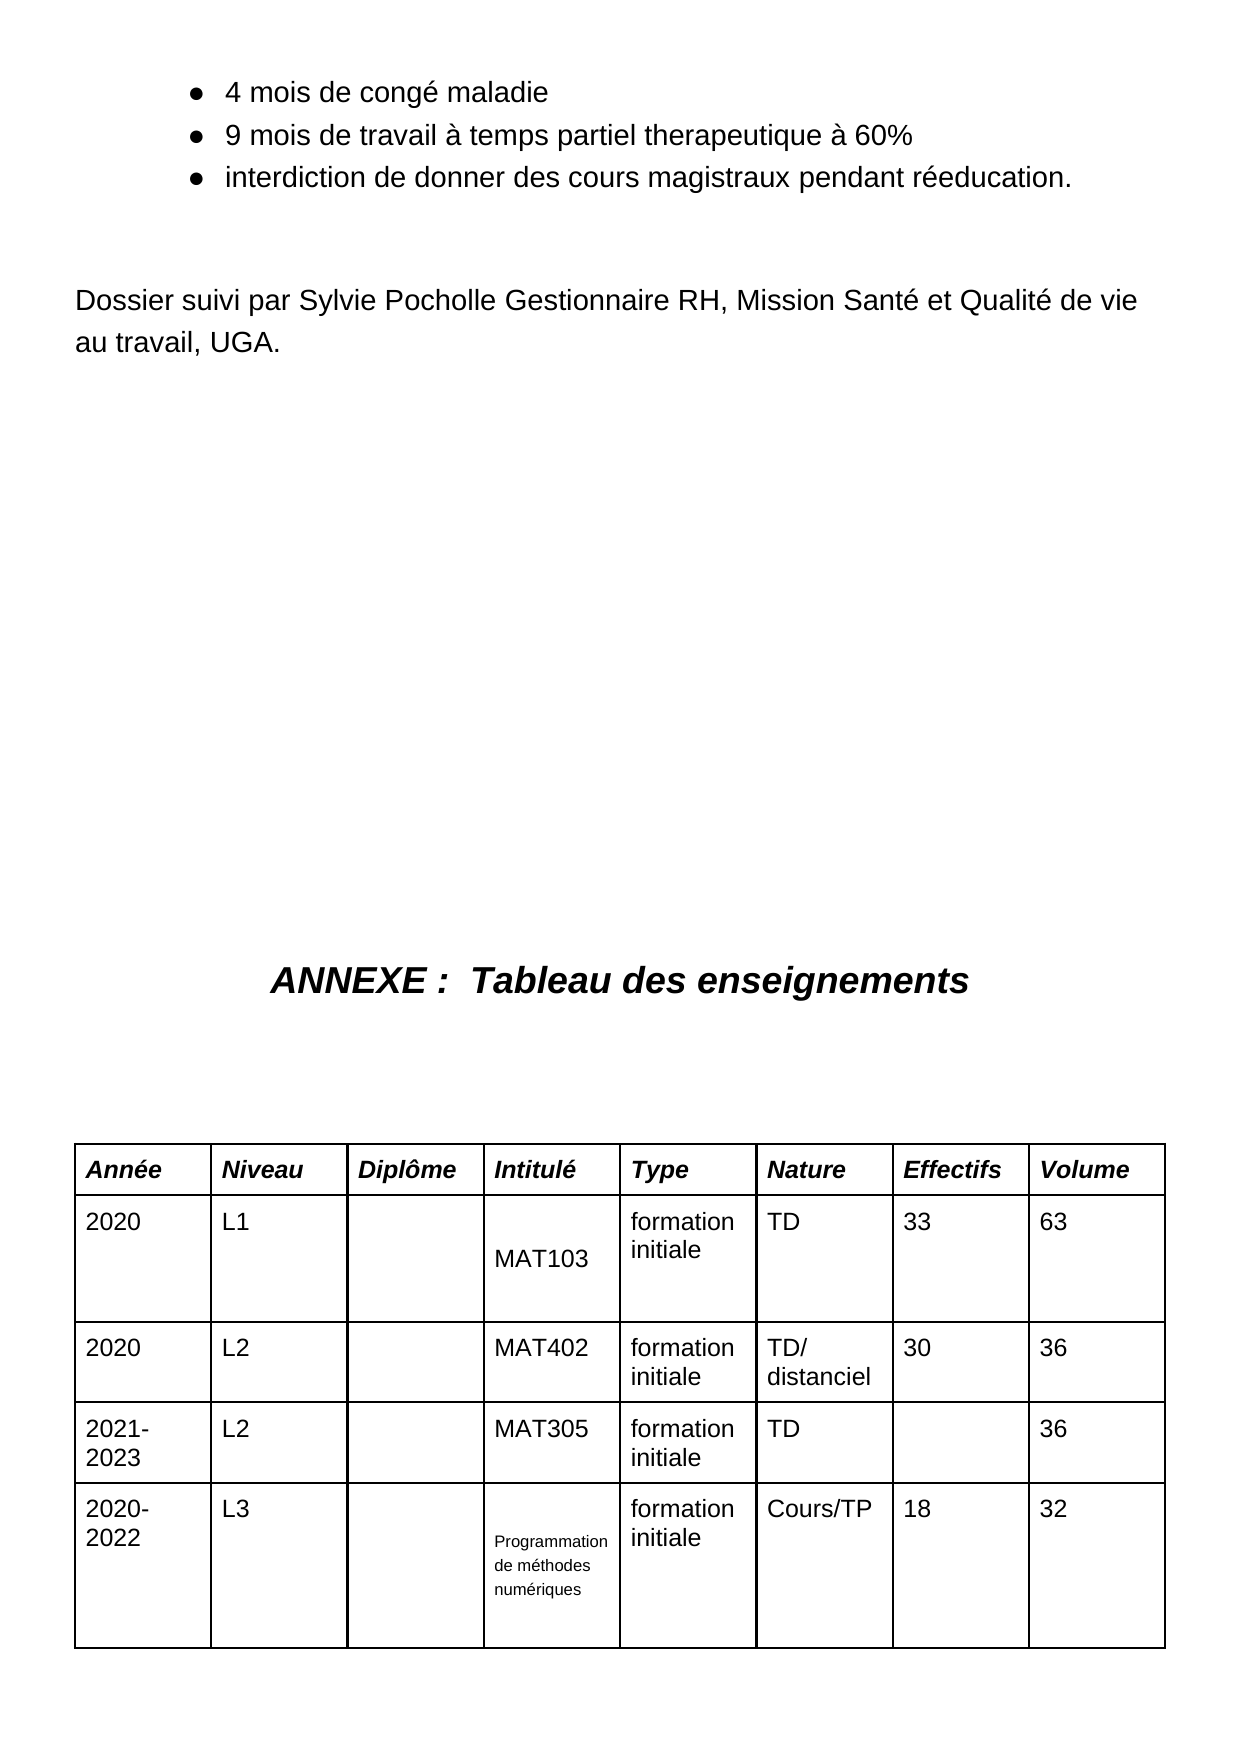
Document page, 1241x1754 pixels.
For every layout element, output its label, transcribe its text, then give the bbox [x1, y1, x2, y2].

table_header Effectifs [894, 1145, 1028, 1194]
table_cell MAT402 [485, 1323, 619, 1401]
table_cell MAT305 [485, 1403, 619, 1482]
table_cell formation initiale [621, 1196, 755, 1321]
table_cell L2 [212, 1323, 346, 1401]
table_cell 63 [1030, 1196, 1164, 1321]
table_cell 18 [894, 1484, 1028, 1647]
table_cell MAT103 [485, 1196, 619, 1321]
table_cell Programmation de méthodes numériques [485, 1484, 619, 1647]
table_header Nature [758, 1145, 892, 1194]
table_cell L3 [212, 1484, 346, 1647]
table_cell L2 [212, 1403, 346, 1482]
table_cell 2020 [76, 1196, 210, 1321]
table_cell formation initiale [621, 1323, 755, 1401]
table_cell 2020-2022 [76, 1484, 210, 1647]
table_cell formation initiale [621, 1403, 755, 1482]
table_cell Cours/TP [758, 1484, 892, 1647]
table_cell 36 [1030, 1323, 1164, 1401]
table_header Niveau [212, 1145, 346, 1194]
table_cell [349, 1484, 483, 1647]
table_cell [349, 1196, 483, 1321]
list interdiction de donner des cours magistraux pendant réeducation. [187, 160, 1165, 236]
table_cell TD [758, 1403, 892, 1482]
table_cell [349, 1323, 483, 1401]
text Dossier suivi par Sylvie Pocholle Gestionnaire RH, Mission Santé et Qualité de vie au travail, UGA. [75, 282, 1165, 358]
table_cell [349, 1403, 483, 1482]
table_cell 36 [1030, 1403, 1164, 1482]
list 9 mois de travail à temps partiel therapeutique à 60% [187, 117, 1165, 151]
table_cell TD [758, 1196, 892, 1321]
table_cell 30 [894, 1323, 1028, 1401]
table_header Type [621, 1145, 755, 1194]
table_cell 32 [1030, 1484, 1164, 1647]
list 4 mois de congé maladie [187, 75, 1165, 108]
table_cell 33 [894, 1196, 1028, 1321]
table_cell formation initiale [621, 1484, 755, 1647]
table_cell 2020 [76, 1323, 210, 1401]
table_cell TD/distanciel [758, 1323, 892, 1401]
table_header Intitulé [485, 1145, 619, 1194]
table_header Année [76, 1145, 210, 1194]
table_cell [894, 1403, 1028, 1482]
text ANNEXE : Tableau des enseignements [75, 958, 1165, 1001]
table_header Diplôme [349, 1145, 483, 1194]
table_header Volume [1030, 1145, 1164, 1194]
table_cell L1 [212, 1196, 346, 1321]
table_cell 2021-2023 [76, 1403, 210, 1482]
